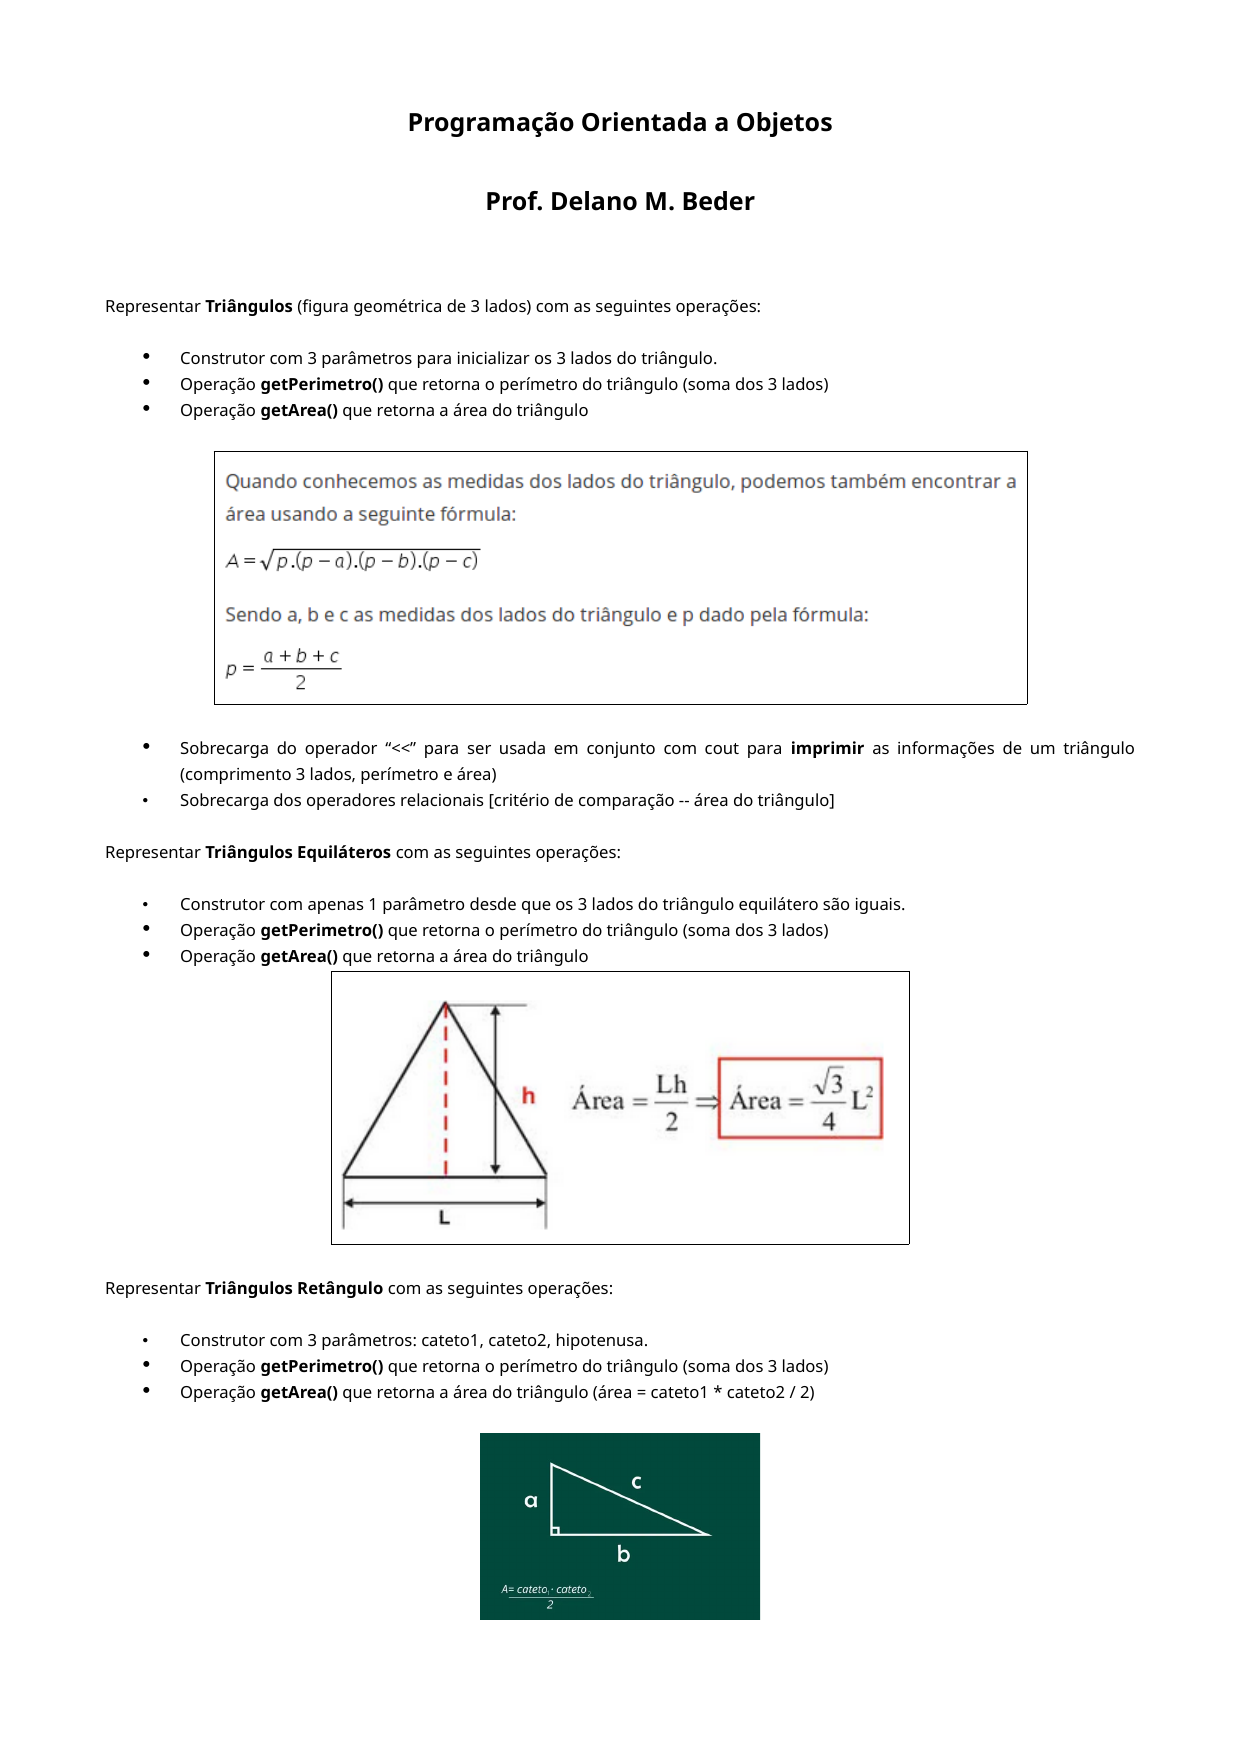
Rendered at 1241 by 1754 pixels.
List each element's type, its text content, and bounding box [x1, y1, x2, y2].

text Prof. Delano M. Beder [105, 183, 1135, 217]
list Operação getPerimetro() que retorna o perímetro do triângulo (soma dos 3 lados) [142, 919, 1135, 941]
list Operação getPerimetro() que retorna o perímetro do triângulo (soma dos 3 lados) [142, 372, 1135, 395]
list Construtor com 3 parâmetros para inicializar os 3 lados do triângulo. [142, 346, 1135, 369]
list Operação getArea() que retorna a área do triângulo [142, 945, 1135, 967]
list Sobrecarga do operador “<<” para ser usada em conjunto com cout para imprimir as informações de um triângulo (comprimento 3 lados, perímetro e área) [142, 736, 1135, 785]
text Representar Triângulos Retângulo com as seguintes operações: [105, 1277, 1135, 1299]
picture [216, 453, 1024, 701]
list Operação getPerimetro() que retorna o perímetro do triângulo (soma dos 3 lados) [142, 1355, 1135, 1378]
text Representar Triângulos Equiláteros com as seguintes operações: [105, 841, 1135, 863]
list Sobrecarga dos operadores relacionais [critério de comparação -- área do triângulo] [142, 788, 1135, 811]
picture [480, 1433, 761, 1620]
text Representar Triângulos (figura geométrica de 3 lados) com as seguintes operações: [105, 294, 1135, 317]
list Operação getArea() que retorna a área do triângulo [142, 398, 1135, 421]
list Construtor com 3 parâmetros: cateto1, cateto2, hipotenusa. [142, 1329, 1135, 1352]
text Programação Orientada a Objetos [105, 105, 1135, 139]
picture [334, 973, 907, 1242]
list Construtor com apenas 1 parâmetro desde que os 3 lados do triângulo equilátero são iguais. [142, 893, 1135, 915]
list Operação getArea() que retorna a área do triângulo (área = cateto1 * cateto2 / 2) [142, 1381, 1135, 1404]
